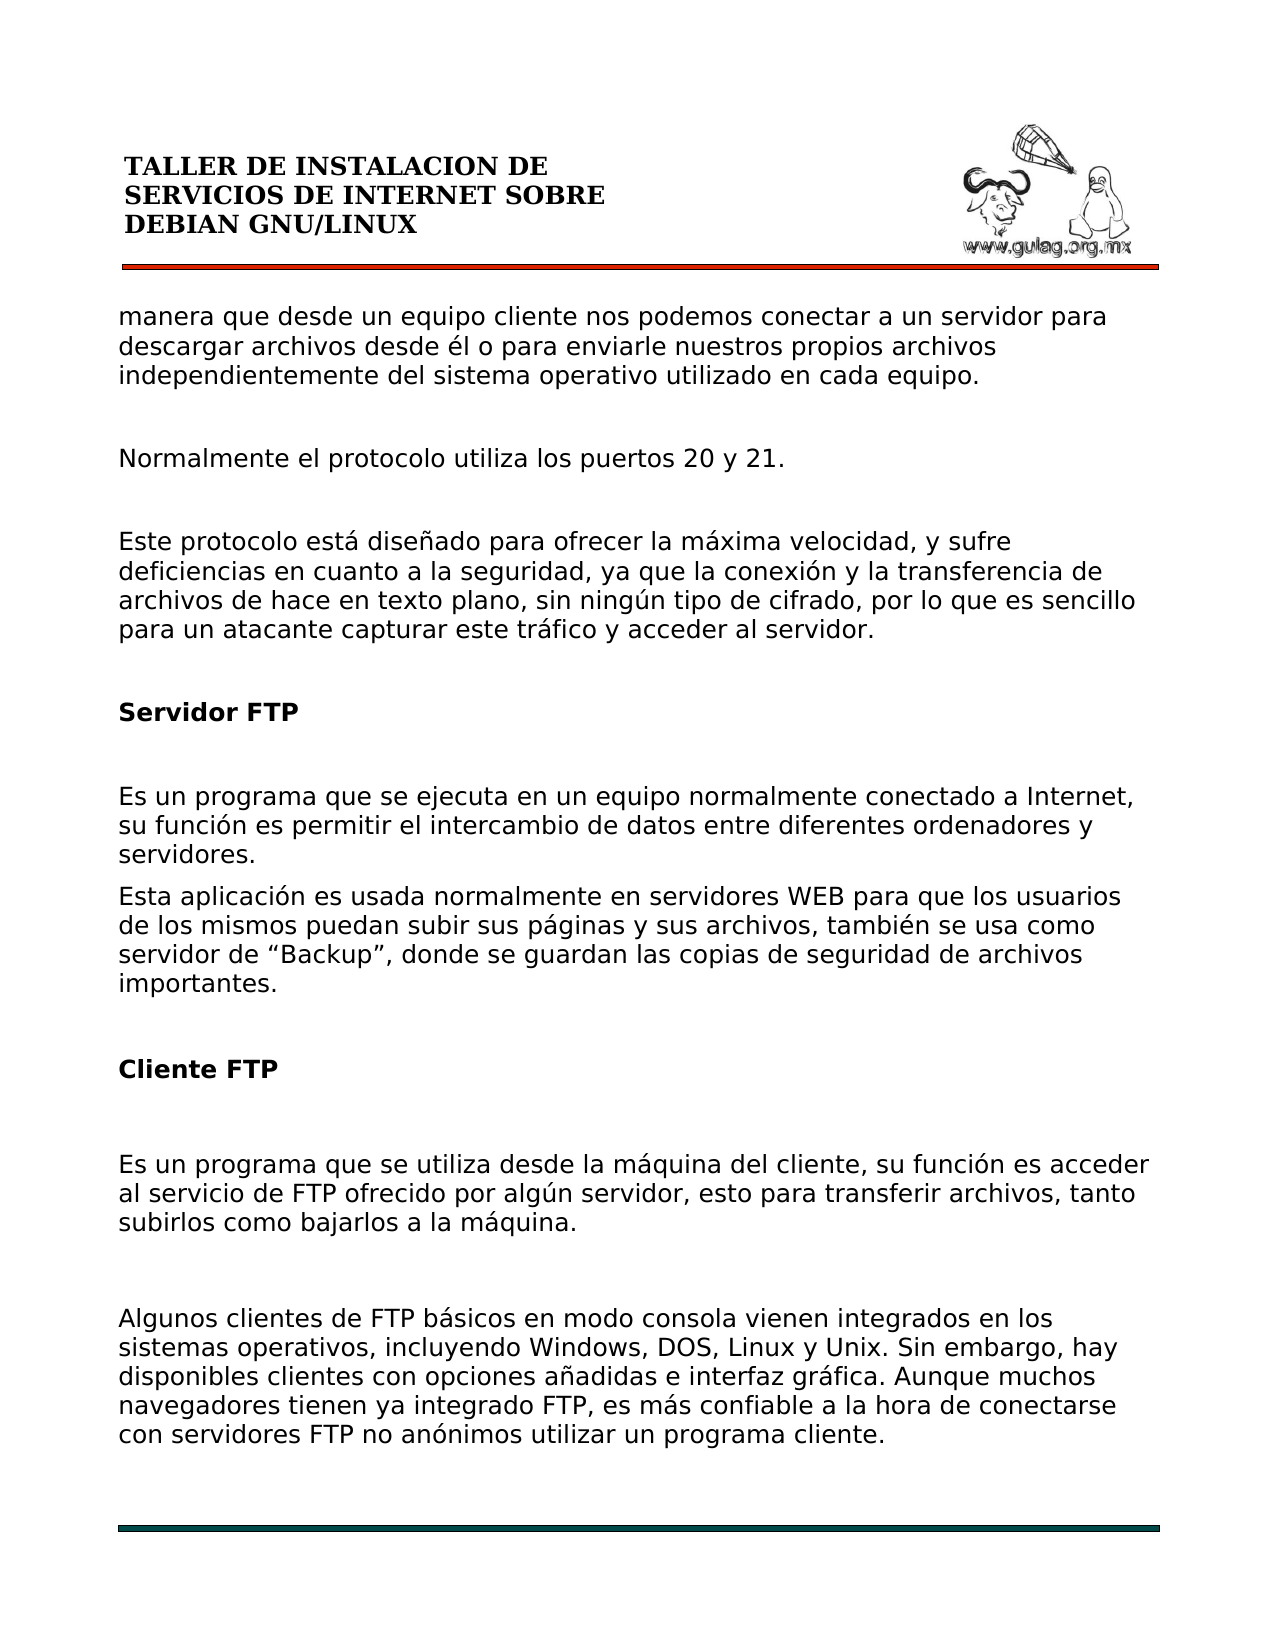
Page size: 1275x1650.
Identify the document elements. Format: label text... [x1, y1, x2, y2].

subtitle Cliente FTP [118, 1055, 1157, 1084]
text Normalmente el protocolo utiliza los puertos 20 y 21. [118, 444, 1157, 473]
text Servidor FTP [118, 698, 1157, 728]
picture [961, 122, 1132, 260]
text Este protocolo está diseñado para ofrecer la máxima velocidad, y sufre deficiencias en cuanto a la seguridad, ya que la conexión y la transferencia de archivos de hace en texto plano, sin ningún tipo de cifrado, por lo que es sencillo para un atacante capturar este tráfico y acceder al servidor. [118, 528, 1157, 644]
text Es un programa que se ejecuta en un equipo normalmente conectado a Internet, su función es permitir el intercambio de datos entre diferentes ordenadores y servidores. [118, 782, 1157, 869]
subtitle Es un programa que se utiliza desde la máquina del cliente, su función es acceder al servicio de FTP ofrecido por algún servidor, esto para transferir archivos, tanto subirlos como bajarlos a la máquina. [118, 1150, 1157, 1238]
text manera que desde un equipo cliente nos podemos conectar a un servidor para descargar archivos desde él o para enviarle nuestros propios archivos independientemente del sistema operativo utilizado en cada equipo. [118, 303, 1157, 390]
text Esta aplicación es usada normalmente en servidores WEB para que los usuarios de los mismos puedan subir sus páginas y sus archivos, también se usa como servidor de “Backup”, donde se guardan las copias de seguridad de archivos importantes. [118, 882, 1157, 998]
subtitle Algunos clientes de FTP básicos en modo consola vienen integrados en los sistemas operativos, incluyendo Windows, DOS, Linux y Unix. Sin embargo, hay disponibles clientes con opciones añadidas e interfaz gráfica. Aunque muchos navegadores tienen ya integrado FTP, es más confiable a la hora de conectarse con servidores FTP no anónimos utilizar un programa cliente. [118, 1304, 1157, 1450]
